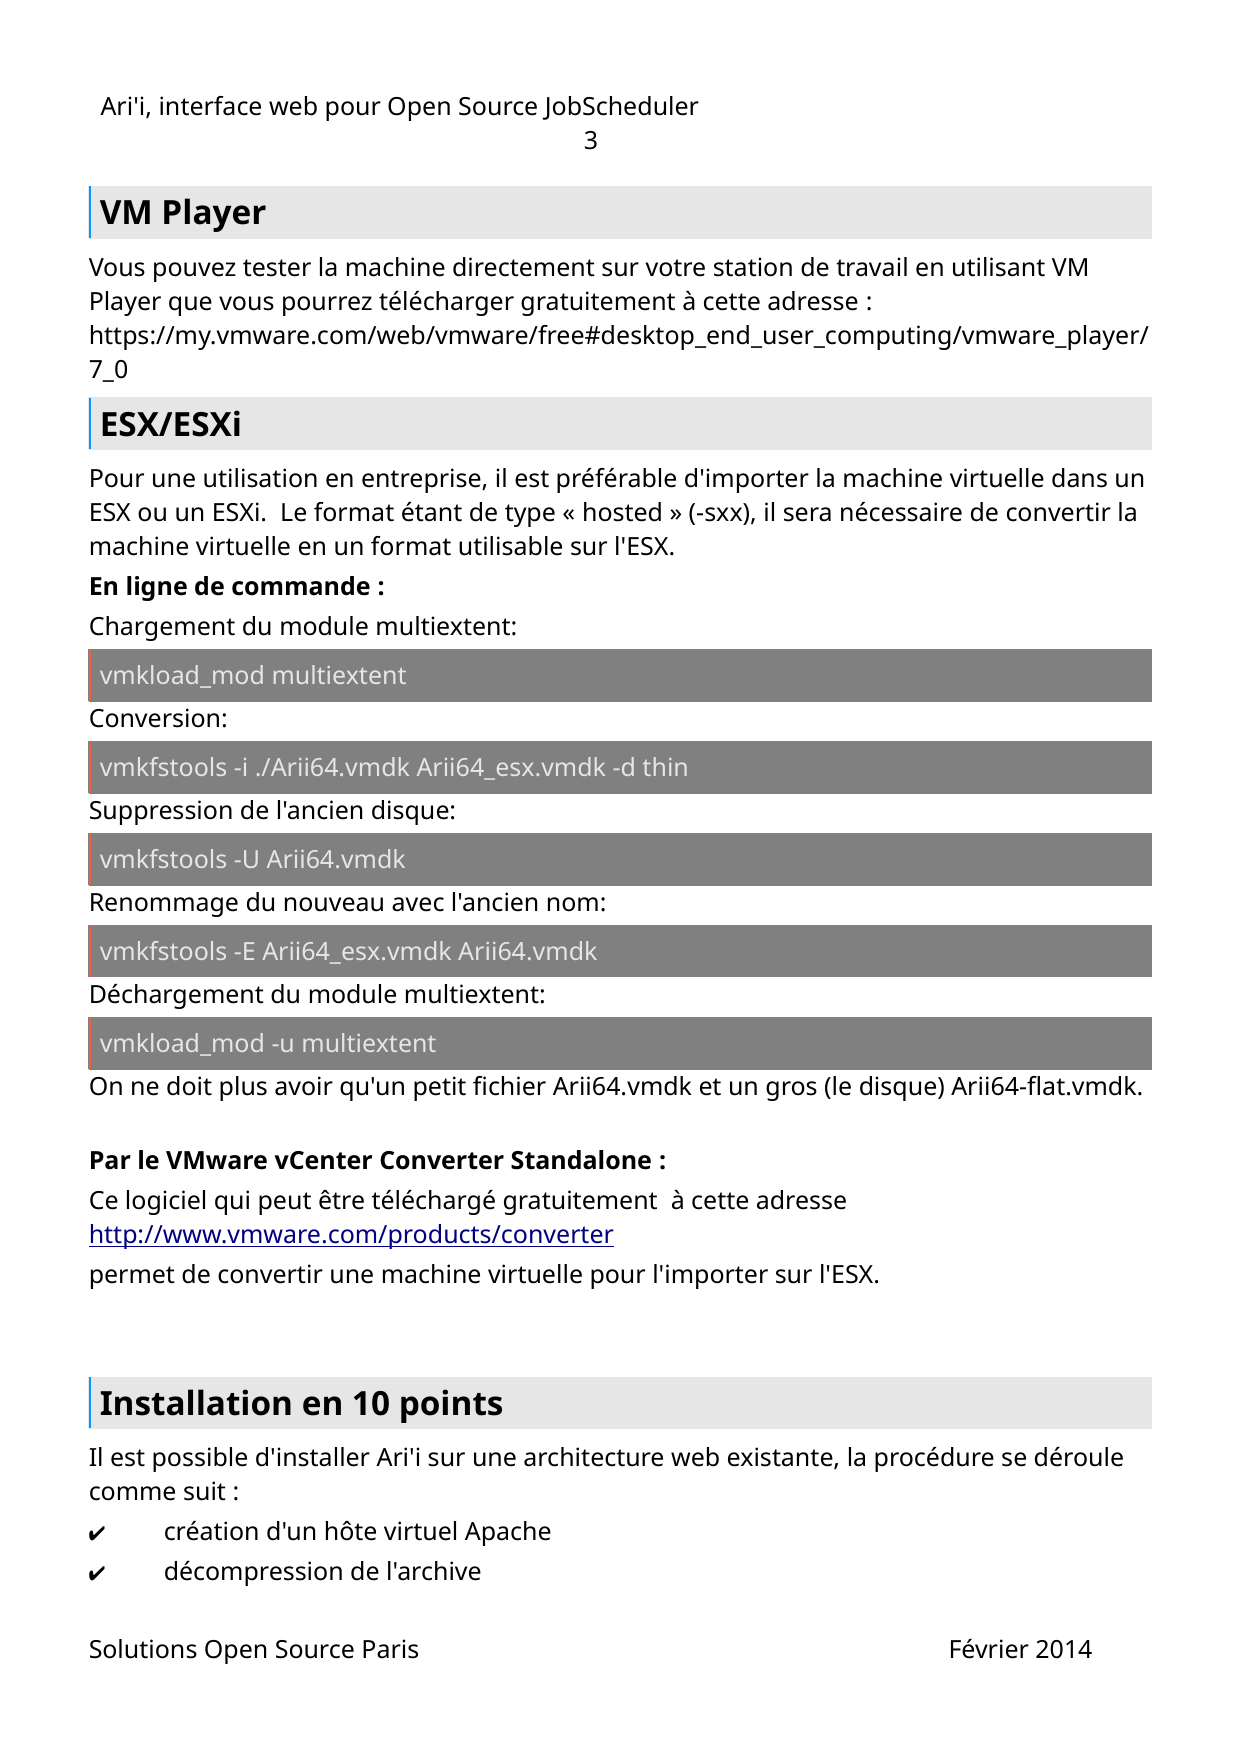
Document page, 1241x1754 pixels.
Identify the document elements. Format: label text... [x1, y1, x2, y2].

text Ce logiciel qui peut être téléchargé gratuitement à cette adresse http://www.vmware.com/products/converter [88, 1183, 1152, 1251]
subtitle ESX/ESXi [91, 399, 1151, 449]
text On ne doit plus avoir qu'un petit fichier Arii64.vmdk et un gros (le disque) Arii64-flat.vmdk. [88, 1069, 1152, 1137]
text Pour une utilisation en entreprise, il est préférable d'importer la machine virtuelle dans un ESX ou un ESXi. Le format étant de type « hosted » (-sxx), il sera nécessaire de convertir la machine virtuelle en un format utilisable sur l'ESX. [88, 461, 1152, 563]
text vmkfstools -E Arii64_esx.vmdk Arii64.vmdk [91, 926, 1151, 976]
text Conversion: [88, 701, 1152, 735]
subtitle VM Player [91, 187, 1151, 238]
text permet de convertir une machine virtuelle pour l'importer sur l'ESX. [88, 1257, 1152, 1291]
text Il est possible d'installer Ari'i sur une architecture web existante, la procédure se déroule comme suit : [88, 1440, 1152, 1508]
text vmkfstools -U Arii64.vmdk [91, 834, 1151, 885]
subtitle Installation en 10 points [91, 1378, 1151, 1428]
text Renommage du nouveau avec l'ancien nom: [88, 885, 1152, 919]
text vmkload_mod -u multiextent [91, 1018, 1151, 1069]
text Par le VMware vCenter Converter Standalone : [88, 1143, 1152, 1177]
text Vous pouvez tester la machine directement sur votre station de travail en utilisant VM Player que vous pourrez télécharger gratuitement à cette adresse : https://my.vmware.com/web/vmware/free#desktop_end_user_computing/vmware_player/7_0 [88, 249, 1152, 386]
list création d'un hôte virtuel Apache [88, 1514, 1152, 1548]
text vmkload_mod multiextent [91, 650, 1151, 701]
text En ligne de commande : [88, 569, 1152, 603]
list décompression de l'archive [88, 1554, 1152, 1588]
text Chargement du module multiextent: [88, 609, 1152, 643]
text Suppression de l'ancien disque: [88, 793, 1152, 827]
text Déchargement du module multiextent: [88, 977, 1152, 1011]
text vmkfstools -i ./Arii64.vmdk Arii64_esx.vmdk -d thin [91, 742, 1151, 793]
